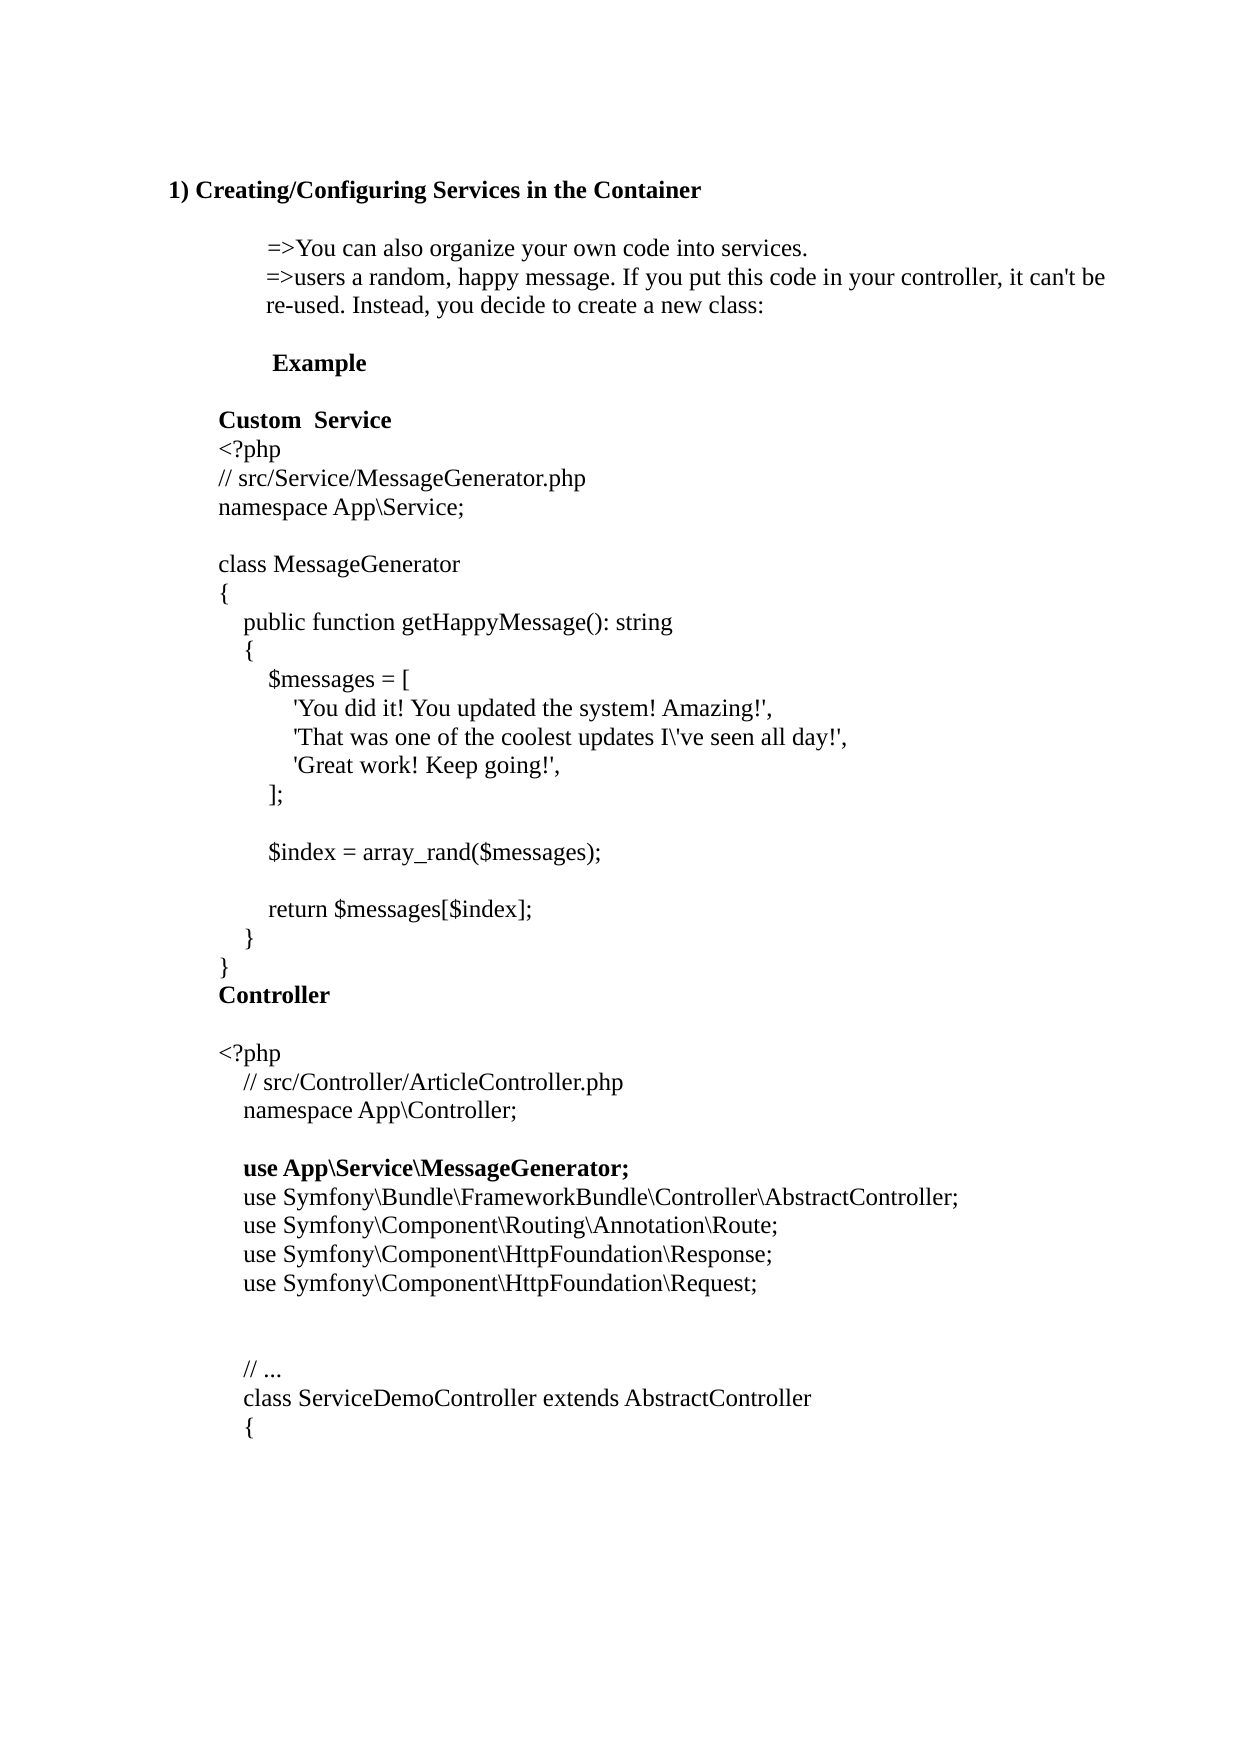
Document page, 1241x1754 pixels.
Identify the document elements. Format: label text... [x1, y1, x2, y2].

text class MessageGenerator [118, 549, 1122, 578]
text ]; [118, 779, 1122, 808]
text } [118, 923, 1122, 952]
text 1) Creating/Configuring Services in the Container [118, 176, 1122, 204]
text =>You can also organize your own code into services. [118, 233, 1122, 262]
text 'You did it! You updated the system! Amazing!', [118, 693, 1122, 722]
text $messages = [ [118, 664, 1122, 693]
text // src/Service/MessageGenerator.php [118, 463, 1122, 492]
text <?php [118, 434, 1122, 463]
text use Symfony\Component\Routing\Annotation\Route; [118, 1211, 1122, 1239]
text use App\Service\MessageGenerator; [118, 1153, 1122, 1182]
text // src/Controller/ArticleController.php [118, 1067, 1122, 1096]
text namespace App\Controller; [118, 1096, 1122, 1124]
text 'Great work! Keep going!', [118, 751, 1122, 779]
text Example [118, 348, 1122, 377]
text use Symfony\Component\HttpFoundation\Request; [118, 1268, 1122, 1297]
text Custom Service [118, 406, 1122, 434]
text namespace App\Service; [118, 492, 1122, 521]
text Controller [118, 981, 1122, 1009]
text 'That was one of the coolest updates I\'ve seen all day!', [118, 722, 1122, 751]
text { [118, 1412, 1122, 1441]
text use Symfony\Bundle\FrameworkBundle\Controller\AbstractController; [118, 1182, 1122, 1211]
text use Symfony\Component\HttpFoundation\Response; [118, 1239, 1122, 1268]
text } [118, 952, 1122, 981]
text return $messages[$index]; [118, 894, 1122, 923]
text =>users a random, happy message. If you put this code in your controller, it can't be re-used. Instead, you decide to create a new class: [118, 262, 1122, 319]
text public function getHappyMessage(): string [118, 607, 1122, 636]
text $index = array_rand($messages); [118, 837, 1122, 866]
text { [118, 578, 1122, 607]
text <?php [118, 1038, 1122, 1067]
text // ... [118, 1354, 1122, 1383]
text class ServiceDemoController extends AbstractController [118, 1383, 1122, 1412]
text { [118, 636, 1122, 664]
